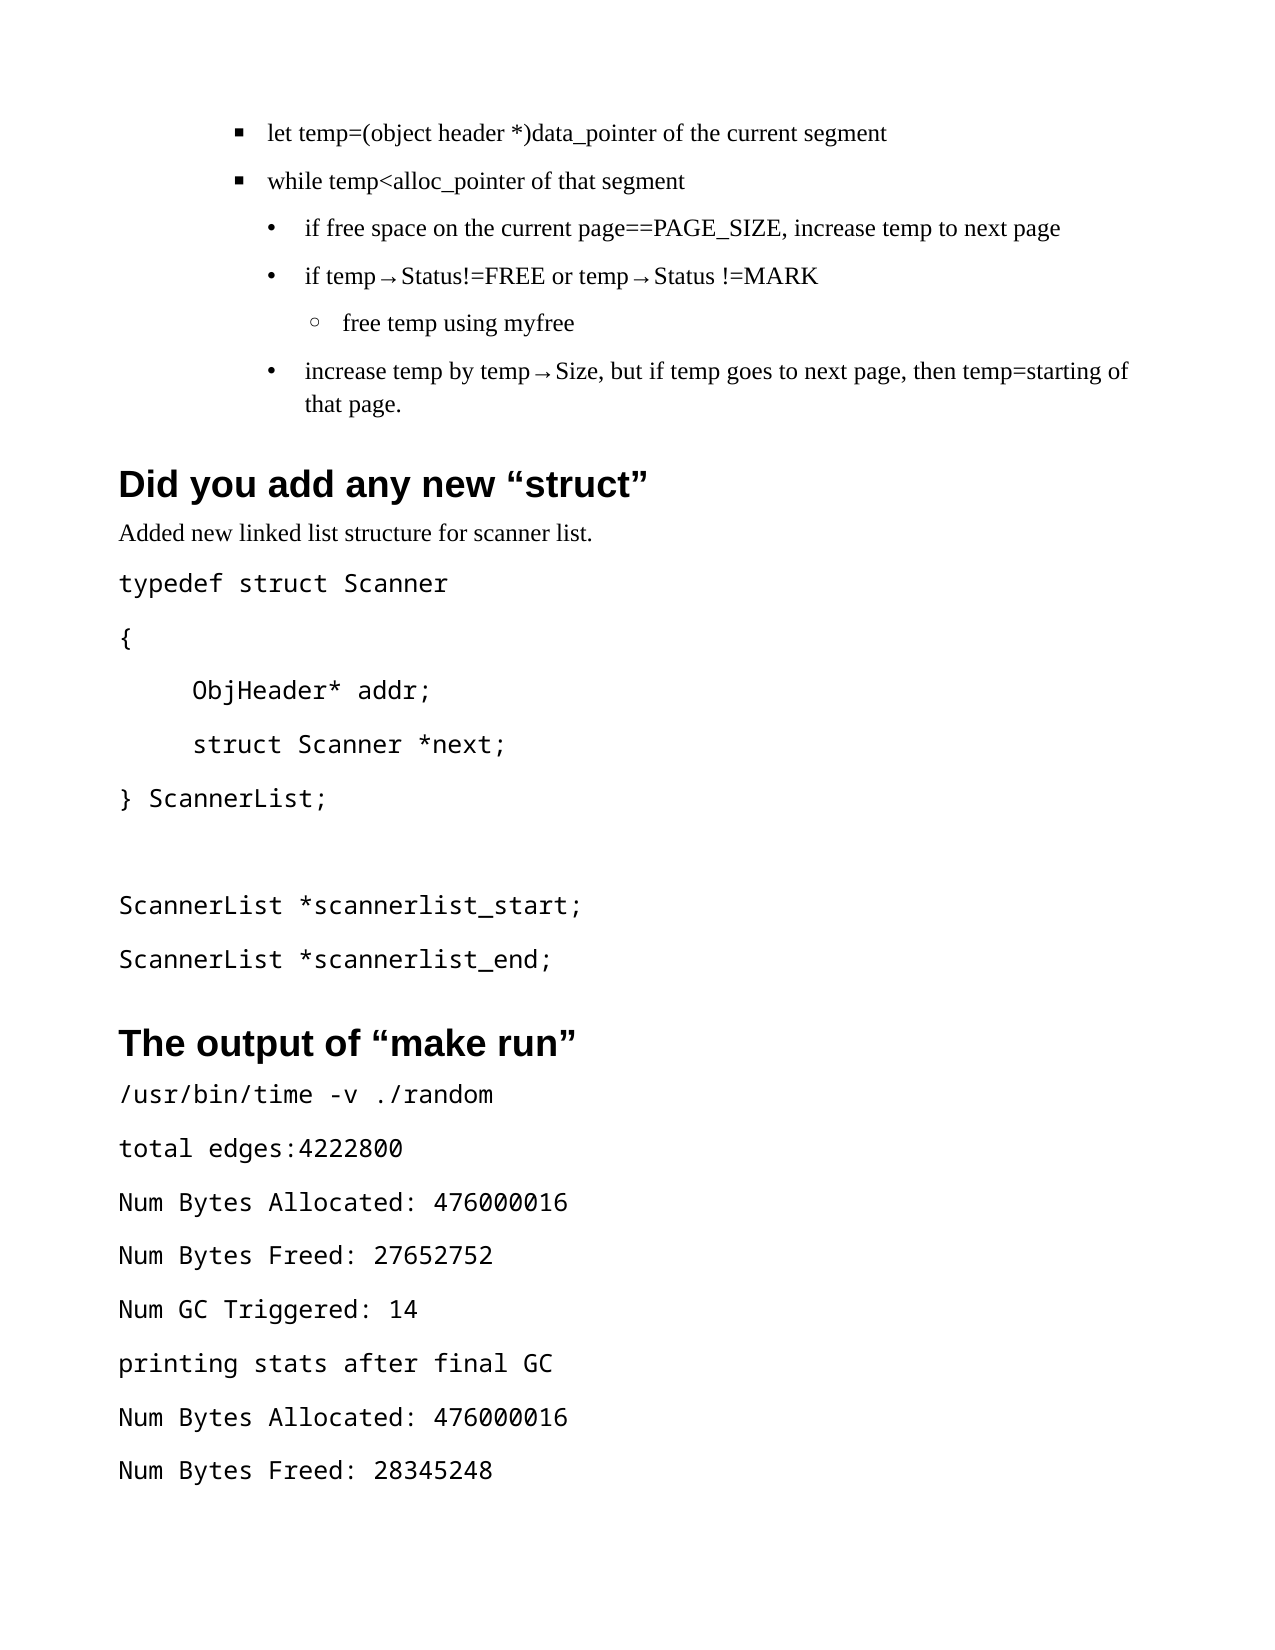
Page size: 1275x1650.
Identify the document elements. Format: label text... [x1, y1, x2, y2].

list let temp=(object header *)data_pointer of the current segment [229, 118, 1157, 147]
text typedef struct Scanner [118, 566, 1157, 599]
text { [118, 619, 1157, 653]
text } ScannerList; [118, 781, 1157, 814]
text ScannerList *scannerlist_end; [118, 942, 1157, 976]
list if temp→Status!=FREE or temp→Status !=MARK [267, 261, 1157, 290]
list free temp using myfree [304, 308, 1157, 337]
list while temp<alloc_pointer of that segment [229, 166, 1157, 194]
subtitle The output of “make run” [118, 1021, 1157, 1064]
text Num Bytes Allocated: 476000016 [118, 1184, 1157, 1218]
text ObjHeader* addr; [118, 673, 1157, 707]
text ScannerList *scannerlist_start; [118, 888, 1157, 922]
text Added new linked list structure for scanner list. [118, 518, 1157, 547]
text /usr/bin/time -v ./random [118, 1077, 1157, 1111]
text Num GC Triggered: 14 [118, 1292, 1157, 1326]
subtitle Did you add any new “struct” [118, 462, 1157, 505]
text total edges:4222800 [118, 1130, 1157, 1164]
text Num Bytes Allocated: 476000016 [118, 1399, 1157, 1433]
text Num Bytes Freed: 28345248 [118, 1453, 1157, 1487]
text Num Bytes Freed: 27652752 [118, 1238, 1157, 1272]
text struct Scanner *next; [118, 727, 1157, 761]
list increase temp by temp→Size, but if temp goes to next page, then temp=starting of that page. [267, 356, 1157, 418]
text printing stats after final GC [118, 1345, 1157, 1379]
list if free space on the current page==PAGE_SIZE, increase temp to next page [267, 213, 1157, 242]
